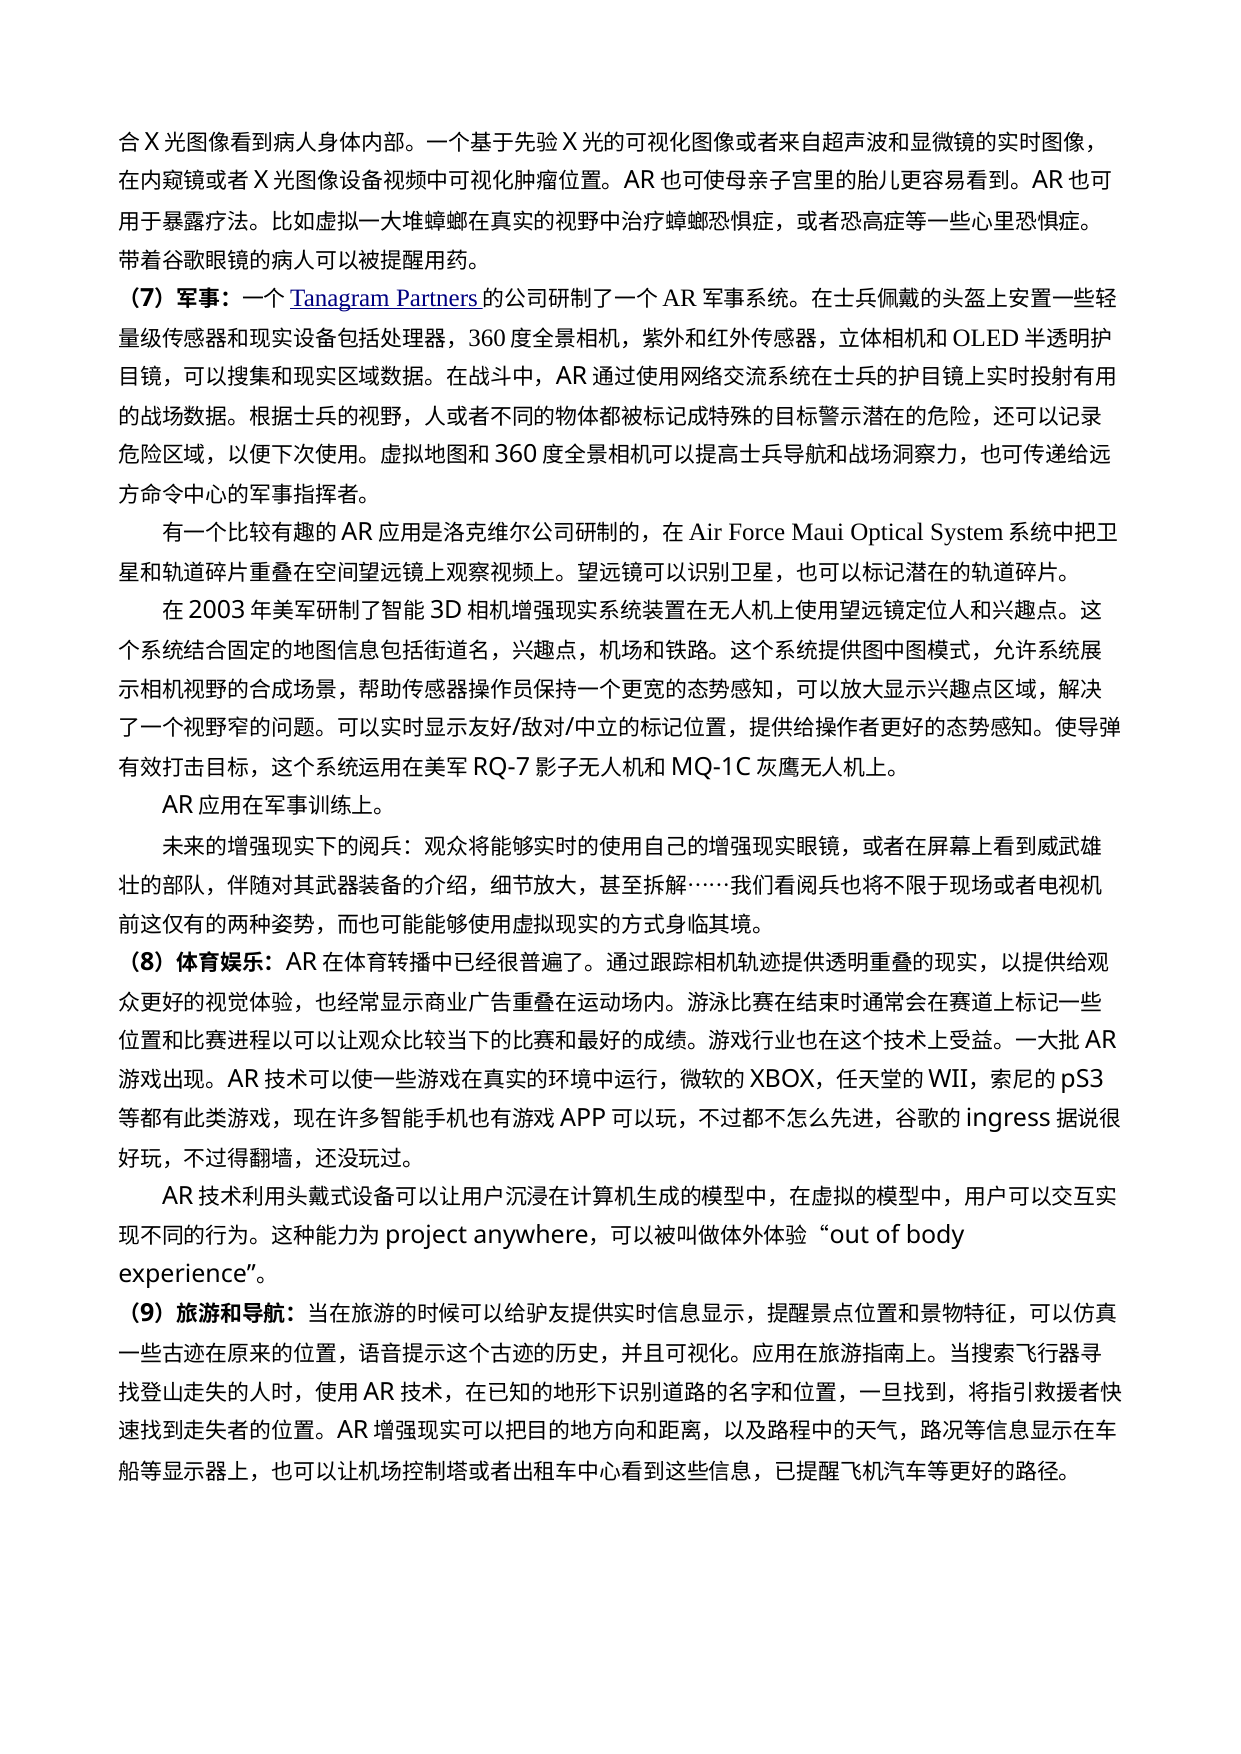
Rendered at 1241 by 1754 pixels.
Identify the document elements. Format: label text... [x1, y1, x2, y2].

text 合X光图像看到病人身体内部。一个基于先验X光的可视化图像或者来自超声波和显微镜的实时图像，在内窥镜或者X光图像设备视频中可视化肿瘤位置。AR也可使母亲子宫里的胎儿更容易看到。AR也可用于暴露疗法。比如虚拟一大堆蟑螂在真实的视野中治疗蟑螂恐惧症，或者恐高症等一些心里恐惧症。带着谷歌眼镜的病人可以被提醒用药。 [118, 118, 1122, 274]
text （7）军事：一个Tanagram Partners的公司研制了一个AR军事系统。在士兵佩戴的头盔上安置一些轻量级传感器和现实设备包括处理器，360度全景相机，紫外和红外传感器，立体相机和OLED半透明护目镜，可以搜集和现实区域数据。在战斗中，AR通过使用网络交流系统在士兵的护目镜上实时投射有用的战场数据。根据士兵的视野，人或者不同的物体都被标记成特殊的目标警示潜在的危险，还可以记录危险区域，以便下次使用。虚拟地图和360度全景相机可以提高士兵导航和战场洞察力，也可传递给远方命令中心的军事指挥者。 [118, 274, 1122, 509]
text 有一个比较有趣的AR应用是洛克维尔公司研制的，在Air Force Maui Optical System系统中把卫星和轨道碎片重叠在空间望远镜上观察视频上。望远镜可以识别卫星，也可以标记潜在的轨道碎片。 [118, 509, 1122, 587]
text AR应用在军事训练上。 [118, 782, 1122, 821]
text 未来的增强现实下的阅兵：观众将能够实时的使用自己的增强现实眼镜，或者在屏幕上看到威武雄壮的部队，伴随对其武器装备的介绍，细节放大，甚至拆解……我们看阅兵也将不限于现场或者电视机前这仅有的两种姿势，而也可能能够使用虚拟现实的方式身临其境。 [118, 821, 1122, 938]
text （8）体育娱乐：AR在体育转播中已经很普遍了。通过跟踪相机轨迹提供透明重叠的现实，以提供给观众更好的视觉体验，也经常显示商业广告重叠在运动场内。游泳比赛在结束时通常会在赛道上标记一些位置和比赛进程以可以让观众比较当下的比赛和最好的成绩。游戏行业也在这个技术上受益。一大批AR游戏出现。AR技术可以使一些游戏在真实的环境中运行，微软的XBOX，任天堂的WII，索尼的pS3等都有此类游戏，现在许多智能手机也有游戏APP可以玩，不过都不怎么先进，谷歌的ingress据说很好玩，不过得翻墙，还没玩过。 [118, 938, 1122, 1173]
text AR技术利用头戴式设备可以让用户沉浸在计算机生成的模型中，在虚拟的模型中，用户可以交互实现不同的行为。这种能力为project anywhere，可以被叫做体外体验“out of body experience”。 [118, 1173, 1122, 1290]
text （9）旅游和导航：当在旅游的时候可以给驴友提供实时信息显示，提醒景点位置和景物特征，可以仿真一些古迹在原来的位置，语音提示这个古迹的历史，并且可视化。应用在旅游指南上。当搜索飞行器寻找登山走失的人时，使用AR技术，在已知的地形下识别道路的名字和位置，一旦找到，将指引救援者快速找到走失者的位置。AR增强现实可以把目的地方向和距离，以及路程中的天气，路况等信息显示在车船等显示器上，也可以让机场控制塔或者出租车中心看到这些信息，已提醒飞机汽车等更好的路径。 [118, 1290, 1122, 1485]
text 在2003年美军研制了智能3D相机增强现实系统装置在无人机上使用望远镜定位人和兴趣点。这个系统结合固定的地图信息包括街道名，兴趣点，机场和铁路。这个系统提供图中图模式，允许系统展示相机视野的合成场景，帮助传感器操作员保持一个更宽的态势感知，可以放大显示兴趣点区域，解决了一个视野窄的问题。可以实时显示友好/敌对/中立的标记位置，提供给操作者更好的态势感知。使导弹有效打击目标，这个系统运用在美军RQ-7影子无人机和MQ-1C灰鹰无人机上。 [118, 587, 1122, 782]
